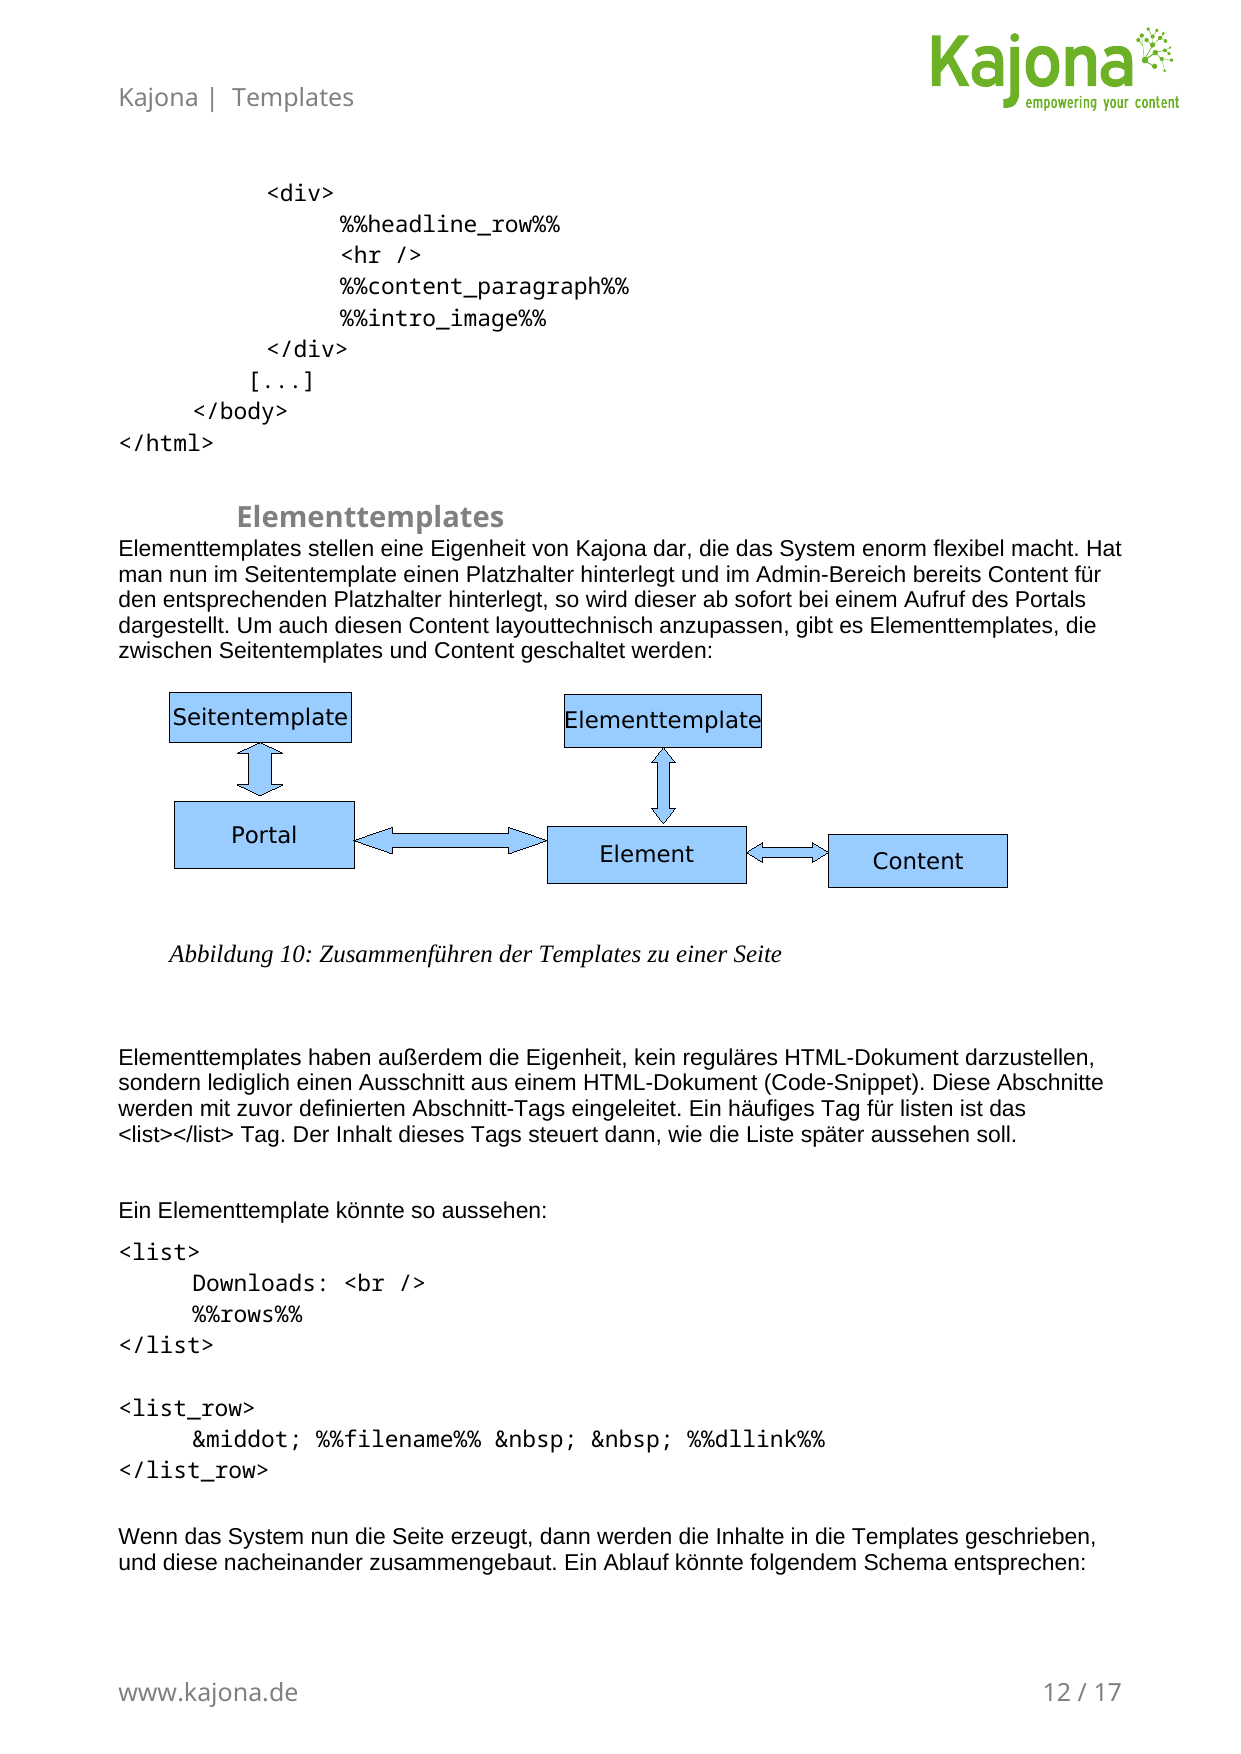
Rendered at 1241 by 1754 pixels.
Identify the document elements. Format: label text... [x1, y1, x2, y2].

text Abbildung 10: Zusammenführen der Templates zu einer Seite [169, 941, 1008, 968]
text </list> [118, 1329, 1122, 1361]
text <div> [118, 177, 1122, 208]
text &middot; %%filename%% &nbsp; &nbsp; %%dllink%% [118, 1423, 1122, 1454]
text </div> [118, 333, 1122, 364]
text %%intro_image%% [118, 302, 1122, 333]
text </html> [118, 427, 1122, 458]
subtitle Elementtemplates [118, 496, 1122, 536]
text Wenn das System nun die Seite erzeugt, dann werden die Inhalte in die Templates geschrieben, und diese nacheinander zusammengebaut. Ein Ablauf könnte folgendem Schema entsprechen: [118, 1524, 1122, 1575]
text Elementtemplates stellen eine Eigenheit von Kajona dar, die das System enorm flexibel macht. Hat man nun im Seitentemplate einen Platzhalter hinterlegt und im Admin-Bereich bereits Content für den entsprechenden Platzhalter hinterlegt, so wird dieser ab sofort bei einem Aufruf des Portals dargestellt. Um auch diesen Content layouttechnisch anzupassen, gibt es Elementtemplates, die zwischen Seitentemplates und Content geschaltet werden: [118, 536, 1122, 664]
text Downloads: <br /> [118, 1267, 1122, 1298]
text %%headline_row%% [118, 208, 1122, 239]
text <hr /> [118, 239, 1122, 270]
text %%rows%% [118, 1298, 1122, 1329]
text <list> [118, 1236, 1122, 1267]
text Ein Elementtemplate könnte so aussehen: [118, 1198, 1122, 1223]
text Elementtemplates haben außerdem die Eigenheit, kein reguläres HTML-Dokument darzustellen, sondern lediglich einen Ausschnitt aus einem HTML-Dokument (Code-Snippet). Diese Abschnitte werden mit zuvor definierten Abschnitt-Tags eingeleitet. Ein häufiges Tag für listen ist das <list></list> Tag. Der Inhalt dieses Tags steuert dann, wie die Liste später aussehen soll. [118, 1044, 1122, 1147]
text %%content_paragraph%% [118, 270, 1122, 302]
text </body> [118, 395, 1122, 427]
text [...] [118, 364, 1122, 395]
text </list_row> [118, 1454, 1122, 1486]
text <list_row> [118, 1392, 1122, 1423]
